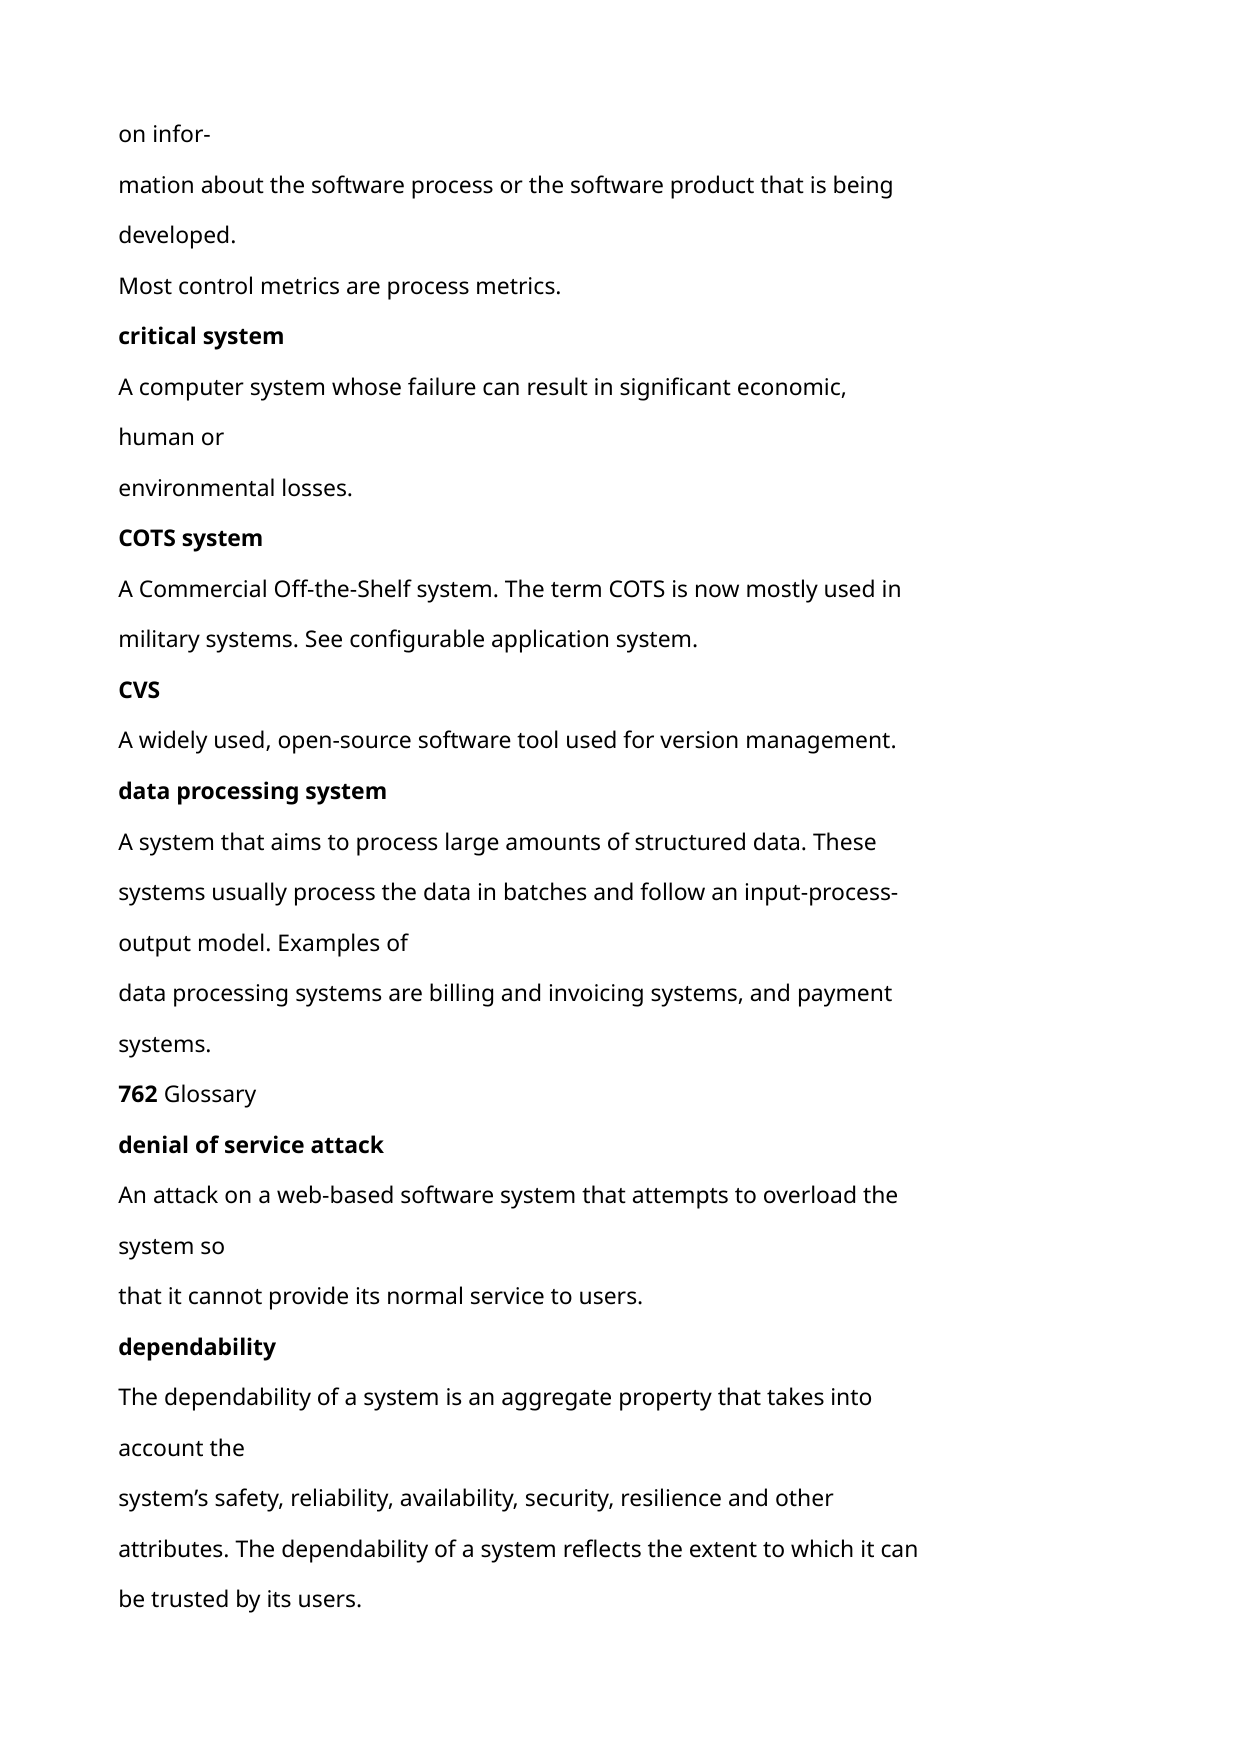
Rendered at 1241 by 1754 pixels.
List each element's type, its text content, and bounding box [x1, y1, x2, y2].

text systems. [118, 1027, 1122, 1059]
text A computer system whose failure can result in significant economic, [118, 371, 1122, 402]
text data processing systems are billing and invoicing systems, and payment [118, 977, 1122, 1008]
text An attack on a web-based software system that attempts to overload the [118, 1179, 1122, 1210]
text mation about the software process or the software product that is being [118, 169, 1122, 200]
text on infor- [118, 118, 1122, 149]
text A system that aims to process large amounts of structured data. These [118, 825, 1122, 857]
text 762 Glossary [118, 1078, 1122, 1109]
text be trusted by its users. [118, 1583, 1122, 1614]
text critical system [118, 320, 1122, 351]
text output model. Examples of [118, 926, 1122, 958]
text CVS [118, 674, 1122, 705]
text human or [118, 421, 1122, 452]
text Most control metrics are process metrics. [118, 270, 1122, 301]
text developed. [118, 219, 1122, 250]
text A Commercial Off-the-Shelf system. The term COTS is now mostly used in [118, 573, 1122, 604]
text A widely used, open-source software tool used for version management. [118, 724, 1122, 756]
text environmental losses. [118, 472, 1122, 503]
text system’s safety, reliability, availability, security, resilience and other [118, 1482, 1122, 1513]
text systems usually process the data in batches and follow an input-process- [118, 876, 1122, 907]
text that it cannot provide its normal service to users. [118, 1280, 1122, 1311]
text The dependability of a system is an aggregate property that takes into [118, 1381, 1122, 1412]
text system so [118, 1229, 1122, 1261]
text data processing system [118, 775, 1122, 806]
text military systems. See configurable application system. [118, 623, 1122, 654]
text COTS system [118, 522, 1122, 553]
text denial of service attack [118, 1128, 1122, 1160]
text dependability [118, 1331, 1122, 1362]
text account the [118, 1432, 1122, 1463]
text attributes. The dependability of a system reflects the extent to which it can [118, 1533, 1122, 1564]
